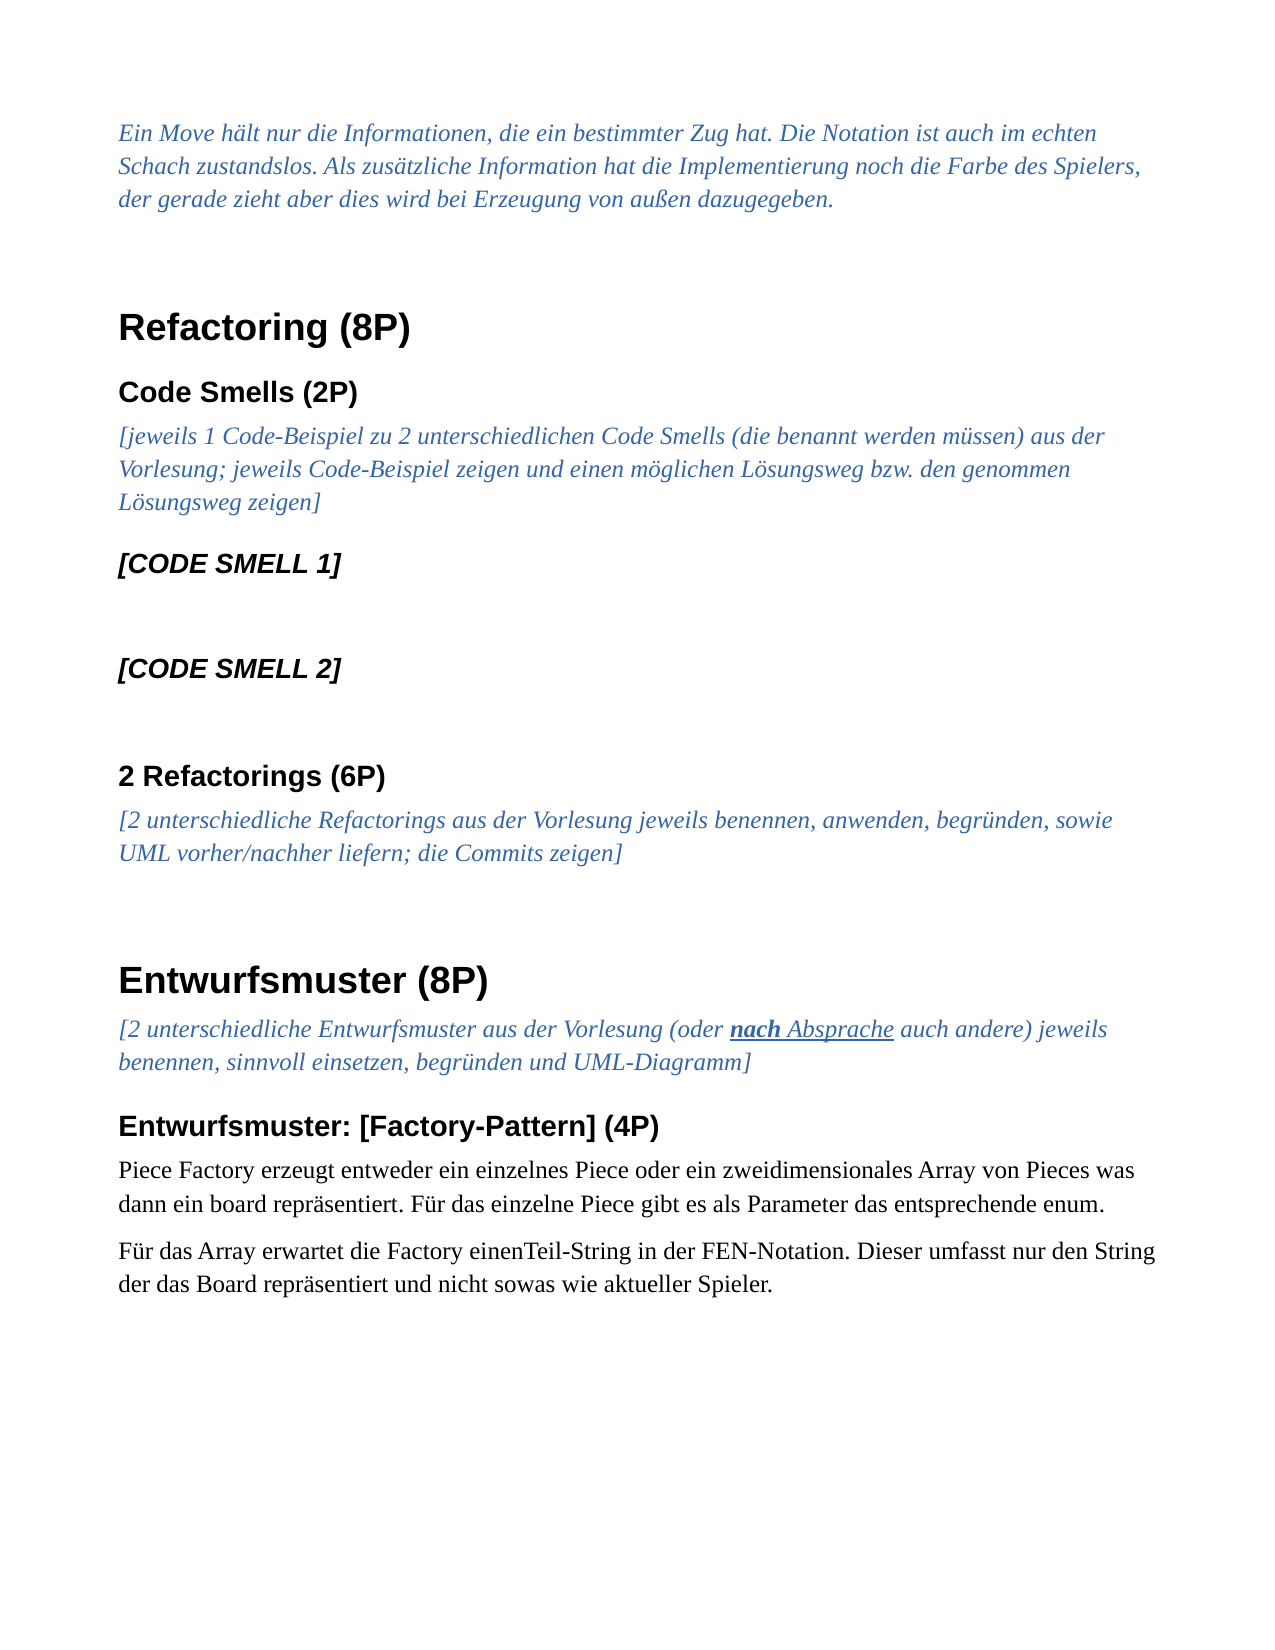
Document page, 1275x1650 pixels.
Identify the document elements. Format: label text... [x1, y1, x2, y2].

subtitle [CODE SMELL 1] [118, 547, 1157, 579]
text Für das Array erwartet die Factory einenTeil-String in der FEN-Notation. Dieser umfasst nur den String der das Board repräsentiert und nicht sowas wie aktueller Spieler. [118, 1236, 1157, 1298]
subtitle [CODE SMELL 2] [118, 652, 1157, 684]
text Ein Move hält nur die Informationen, die ein bestimmter Zug hat. Die Notation ist auch im echten Schach zustandslos. Als zusätzliche Information hat die Implementierung noch die Farbe des Spielers, der gerade zieht aber dies wird bei Erzeugung von außen dazugegeben. [118, 118, 1157, 213]
text Piece Factory erzeugt entweder ein einzelnes Piece oder ein zweidimensionales Array von Pieces was dann ein board repräsentiert. Für das einzelne Piece gibt es als Parameter das entsprechende enum. [118, 1156, 1157, 1217]
text [2 unterschiedliche Entwurfsmuster aus der Vorlesung (oder nach Absprache auch andere) jeweils benennen, sinnvoll einsetzen, begründen und UML-Diagramm] [118, 1014, 1157, 1076]
subtitle Refactoring (8P) [118, 304, 1157, 348]
text [2 unterschiedliche Refactorings aus der Vorlesung jeweils benennen, anwenden, begründen, sowie UML vorher/nachher liefern; die Commits zeigen] [118, 805, 1157, 867]
subtitle Code Smells (2P) [118, 375, 1157, 409]
text [jeweils 1 Code-Beispiel zu 2 unterschiedlichen Code Smells (die benannt werden müssen) aus der Vorlesung; jeweils Code-Beispiel zeigen und einen möglichen Lösungsweg bzw. den genommen Lösungsweg zeigen] [118, 421, 1157, 516]
subtitle Entwurfsmuster (8P) [118, 958, 1157, 1002]
subtitle Entwurfsmuster: [Factory-Pattern] (4P) [118, 1109, 1157, 1143]
subtitle 2 Refactorings (6P) [118, 758, 1157, 792]
